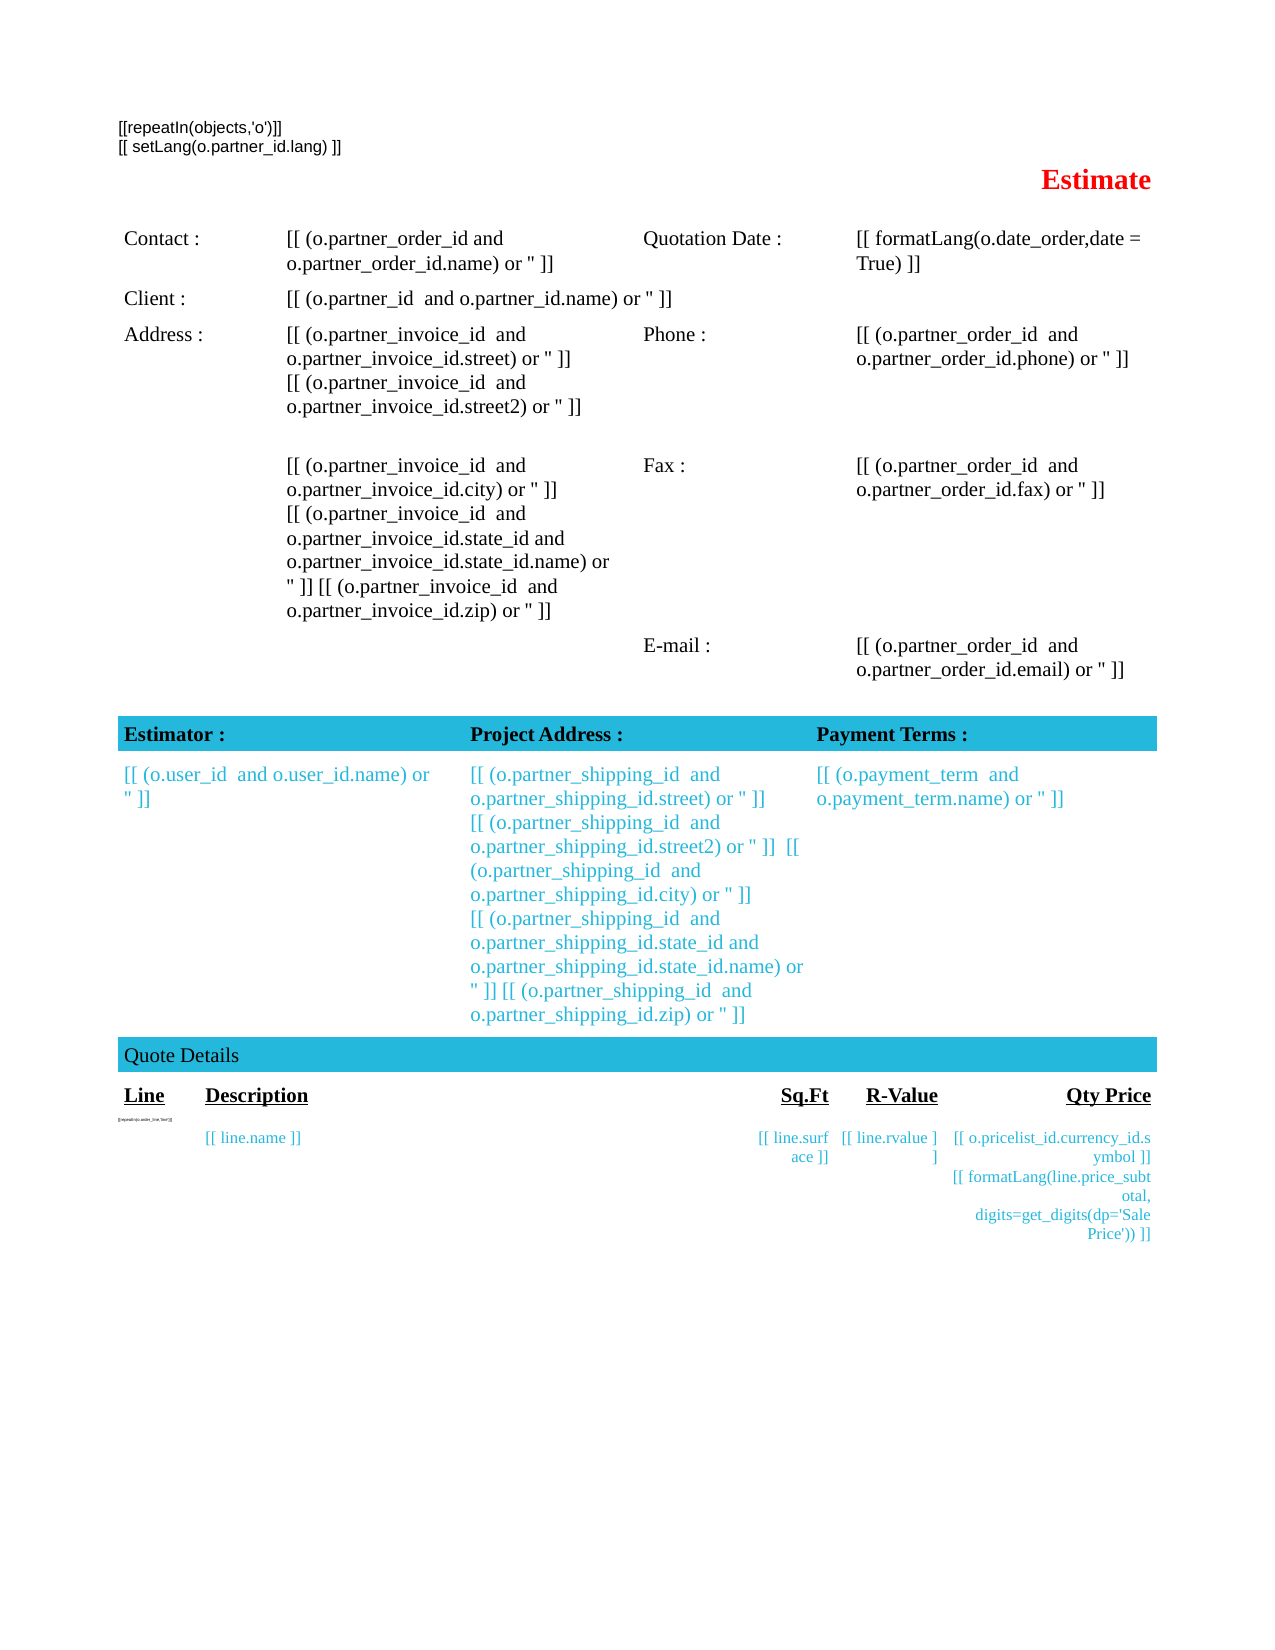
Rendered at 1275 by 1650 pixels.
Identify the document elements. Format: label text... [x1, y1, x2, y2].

table_header Estimate [980, 156, 1157, 201]
table_cell Fax : [638, 448, 850, 627]
table_header R-Value [834, 1077, 944, 1113]
text [[repeatIn(o.order_line,'line')]] [171, 1118, 1157, 1122]
table_cell [[ (o.partner_invoice_id and o.partner_invoice_id.street) or '' ]] [[ (o.partner_invoice_id and o.partner_invoice_id.street2) or '' ]] [281, 316, 637, 447]
table_header [[ (o.partner_order_id and o.partner_order_id.name) or '' ]] [281, 221, 637, 280]
table_header [[ line.rvalue ]] [834, 1123, 943, 1249]
text [[repeatIn(objects,'o')]] [118, 118, 1157, 137]
table_cell [[ (o.partner_order_id and o.partner_order_id.phone) or '' ]] [850, 316, 1157, 447]
table_header [[ (o.partner_shipping_id and o.partner_shipping_id.street) or '' ]] [[ (o.partner_shipping_id and o.partner_shipping_id.street2) or '' ]] [[ (o.partner_shipping_id and o.partner_shipping_id.city) or '' ]] [[ (o.partner_shipping_id and o.partner_shipping_id.state_id and o.partner_shipping_id.state_id.name) or '' ]] [[ (o.partner_shipping_id and o.partner_shipping_id.zip) or '' ]] [464, 756, 811, 1032]
text [[ setLang(o.partner_id.lang) ]] [118, 137, 1157, 156]
table_header [[ line.surface ]] [748, 1123, 834, 1249]
table_header [118, 156, 979, 201]
table_header Line [118, 1077, 199, 1113]
table_cell Client : [118, 280, 281, 316]
table_header Estimator : [118, 716, 464, 751]
table_header Sq.Ft [749, 1077, 834, 1113]
table_header [[ line.name ]] [199, 1123, 748, 1249]
table_cell [118, 628, 281, 687]
table_header Quotation Date : [638, 221, 850, 280]
table_header [[ (o.payment_term and o.payment_term.name) or '' ]] [811, 756, 1157, 1032]
table_header Description [200, 1077, 748, 1113]
table_cell [[ (o.partner_order_id and o.partner_order_id.fax) or '' ]] [850, 448, 1157, 627]
table_header [[ (o.user_id and o.user_id.name) or '' ]] [118, 756, 464, 1032]
table_header [[ o.pricelist_id.currency_id.symbol ]][[ formatLang(line.price_subtotal, digits=get_digits(dp='Sale Price')) ]] [943, 1123, 1156, 1249]
table_cell [118, 448, 281, 627]
table_header Quote Details [118, 1037, 1157, 1072]
table_header Project Address : [464, 716, 811, 751]
table_header [119, 1123, 199, 1249]
table_header [[ formatLang(o.date_order,date = True) ]] [850, 221, 1157, 280]
table_cell Address : [118, 316, 281, 447]
table_cell Phone : [638, 316, 850, 447]
table_cell E-mail : [638, 628, 850, 687]
table_cell [[ (o.partner_id and o.partner_id.name) or '' ]] [281, 280, 1157, 316]
table_header Contact : [118, 221, 281, 280]
table_header Payment Terms : [811, 716, 1157, 751]
table_cell [[ (o.partner_order_id and o.partner_order_id.email) or '' ]] [850, 628, 1157, 687]
table_header Qty Price [944, 1077, 1157, 1113]
table_cell [281, 628, 637, 687]
table_cell [[ (o.partner_invoice_id and o.partner_invoice_id.city) or '' ]] [[ (o.partner_invoice_id and o.partner_invoice_id.state_id and o.partner_invoice_id.state_id.name) or '' ]] [[ (o.partner_invoice_id and o.partner_invoice_id.zip) or '' ]] [281, 448, 637, 627]
